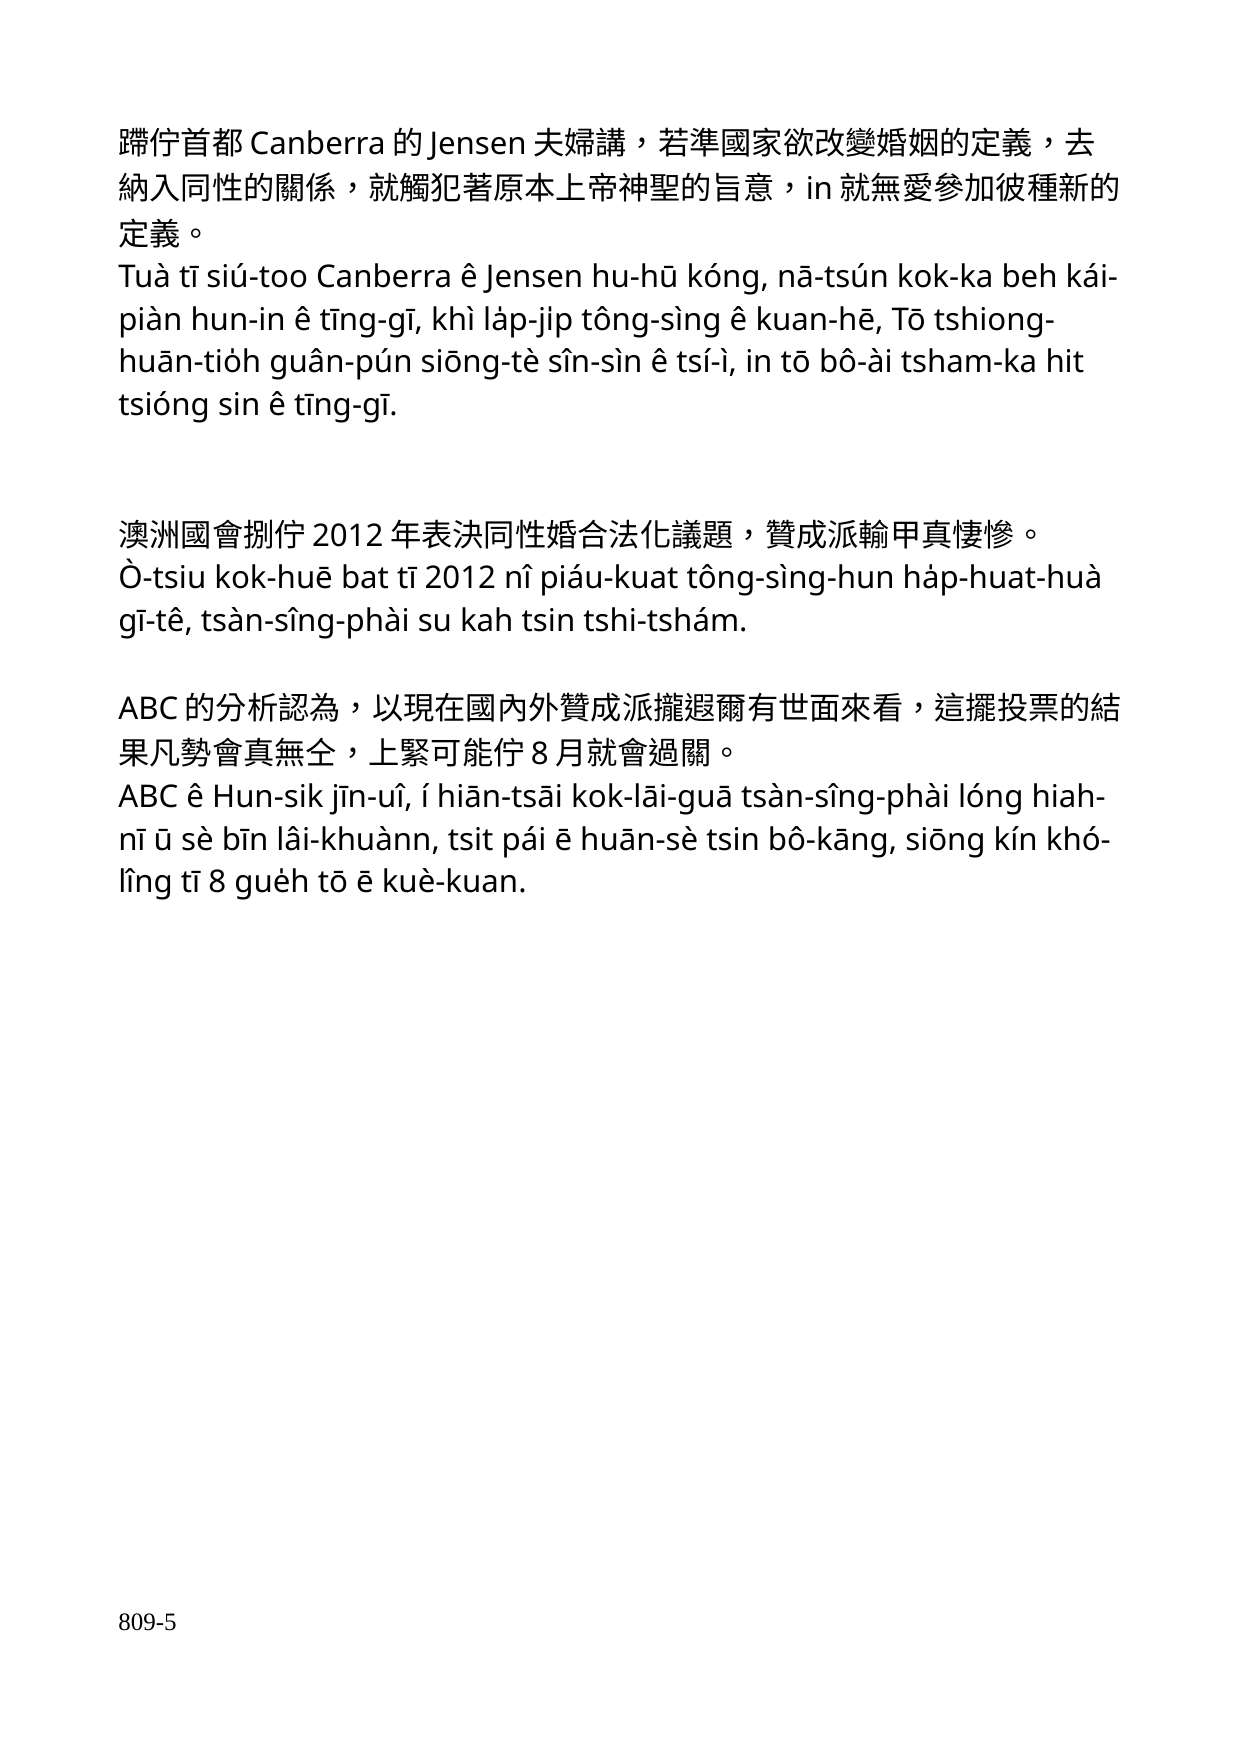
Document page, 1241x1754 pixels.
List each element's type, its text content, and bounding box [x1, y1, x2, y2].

text Ò-tsiu kok-huē bat tī 2012 nî piáu-kuat tông-sìng-hun ha̍p-huat-huà gī-tê, tsàn-sîng-phài su kah tsin tshi-tshám. [118, 555, 1122, 640]
text 澳洲國會捌佇2012年表決同性婚合法化議題，贊成派輸甲真悽慘。 [118, 510, 1122, 555]
text ABC的分析認為，以現在國內外贊成派攏遐爾有世面來看，這擺投票的結果凡勢會真無仝，上緊可能佇8月就會過關。 [118, 683, 1122, 774]
text 蹛佇首都Canberra的Jensen夫婦講，若準國家欲改變婚姻的定義，去納入同性的關係，就觸犯著原本上帝神聖的旨意，in就無愛參加彼種新的定義。 [118, 118, 1122, 254]
text Tuà tī siú-too Canberra ê Jensen hu-hū kóng, nā-tsún kok-ka beh kái-piàn hun-in ê tīng-gī, khì la̍p-ji̍p tông-sìng ê kuan-hē, Tō tshiong-huān-tio̍h guân-pún siōng-tè sîn-sìn ê tsí-ì, in tō bô-ài tsham-ka hit tsióng sin ê tīng-gī. [118, 254, 1122, 424]
text ABC ê Hun-sik jīn-uî, í hiān-tsāi kok-lāi-guā tsàn-sîng-phài lóng hiah-nī ū sè bīn lâi-khuànn, tsit pái ē huān-sè tsin bô-kāng, siōng kín khó-lîng tī 8 gue̍h tō ē kuè-kuan. [118, 774, 1122, 902]
